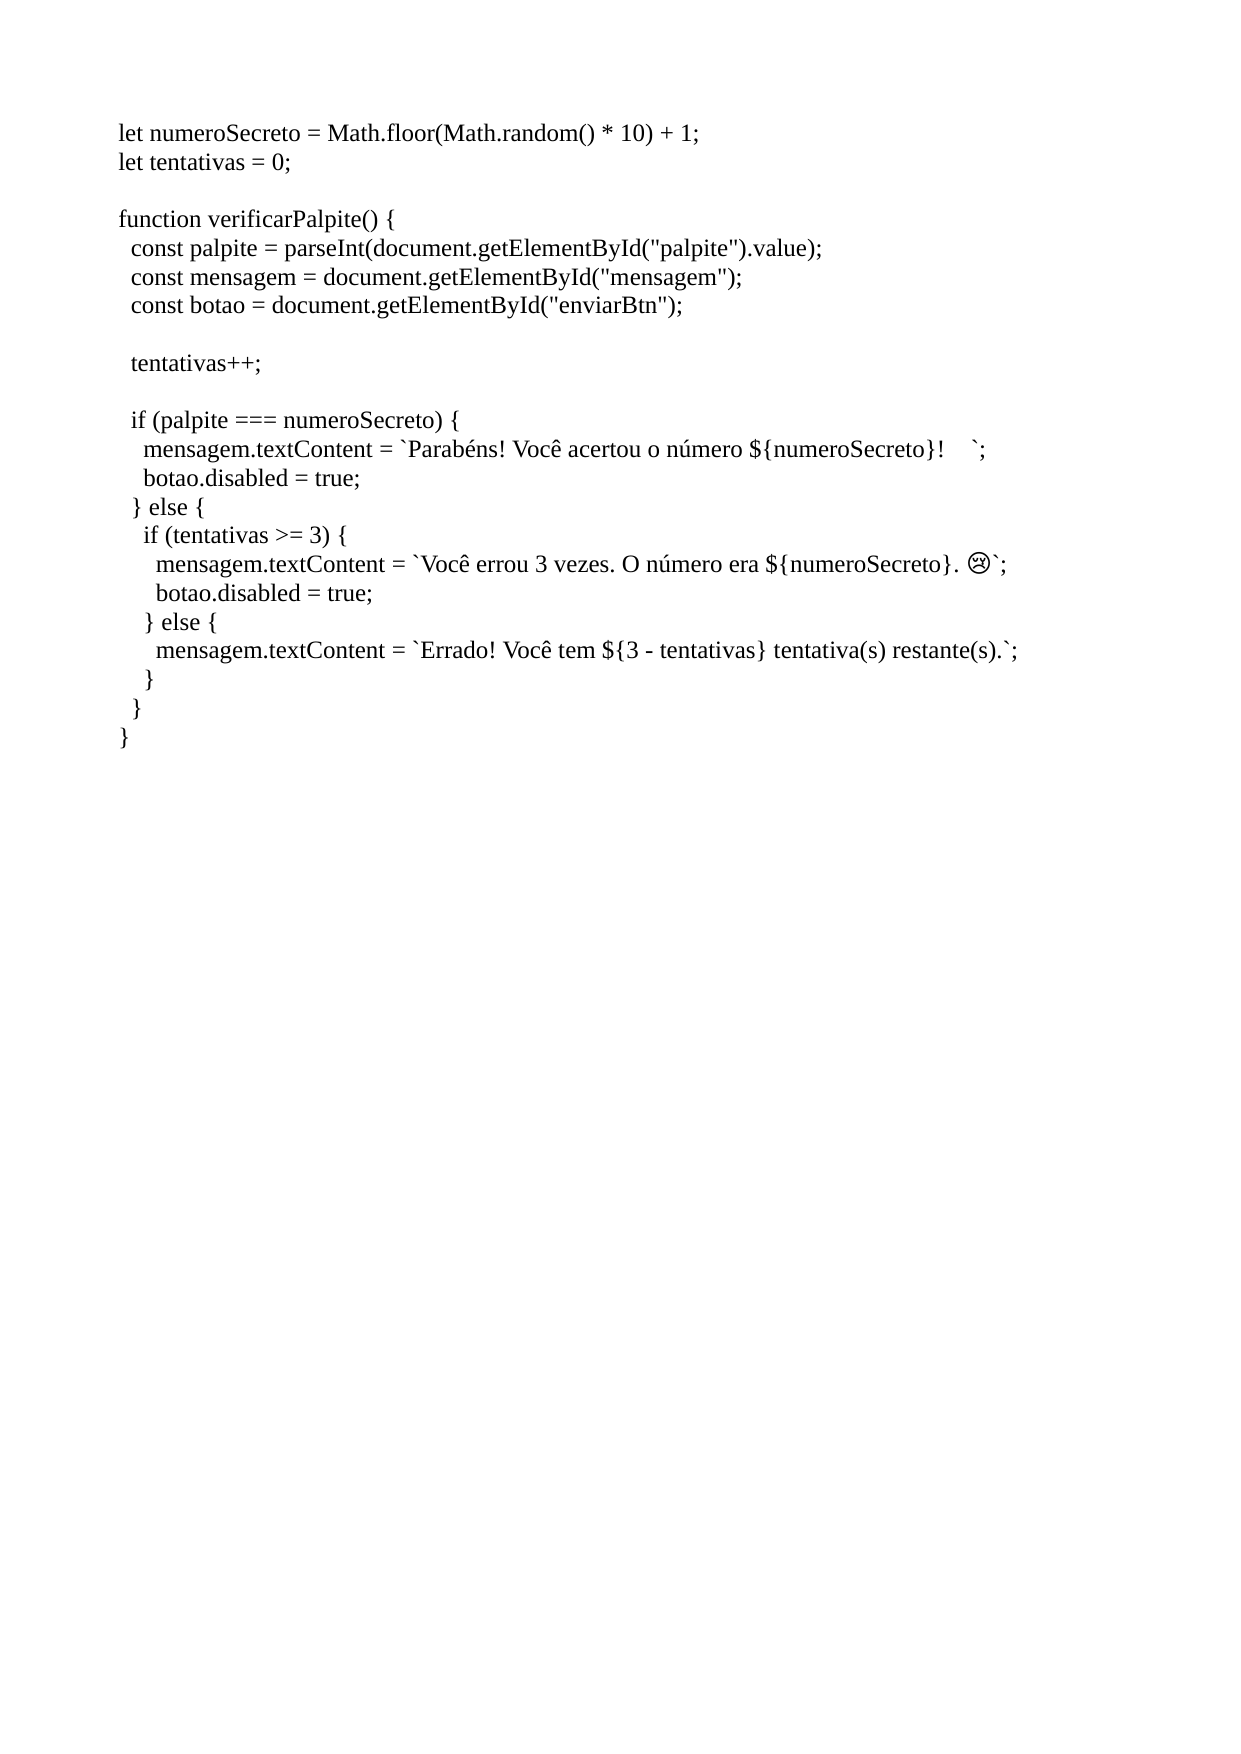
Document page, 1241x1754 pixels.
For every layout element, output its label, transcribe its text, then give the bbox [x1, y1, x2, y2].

text tentativas++; [118, 348, 1122, 377]
text } else { [118, 607, 1122, 636]
text botao.disabled = true; [118, 578, 1122, 607]
text const botao = document.getElementById("enviarBtn"); [118, 291, 1122, 319]
text function verificarPalpite() { [118, 204, 1122, 233]
text mensagem.textContent = `Você errou 3 vezes. O número era ${numeroSecreto}. 😢`; [118, 549, 1122, 578]
text } [118, 722, 1122, 751]
text if (tentativas >= 3) { [118, 521, 1122, 549]
text let numeroSecreto = Math.floor(Math.random() * 10) + 1; [118, 118, 1122, 147]
text let tentativas = 0; [118, 147, 1122, 176]
text if (palpite === numeroSecreto) { [118, 406, 1122, 434]
text } [118, 664, 1122, 693]
text mensagem.textContent = `Parabéns! Você acertou o número ${numeroSecreto}! 🎉`; [118, 434, 1122, 463]
text const mensagem = document.getElementById("mensagem"); [118, 262, 1122, 291]
text } [118, 693, 1122, 722]
text botao.disabled = true; [118, 463, 1122, 492]
text mensagem.textContent = `Errado! Você tem ${3 - tentativas} tentativa(s) restante(s).`; [118, 636, 1122, 664]
text } else { [118, 492, 1122, 521]
text const palpite = parseInt(document.getElementById("palpite").value); [118, 233, 1122, 262]
